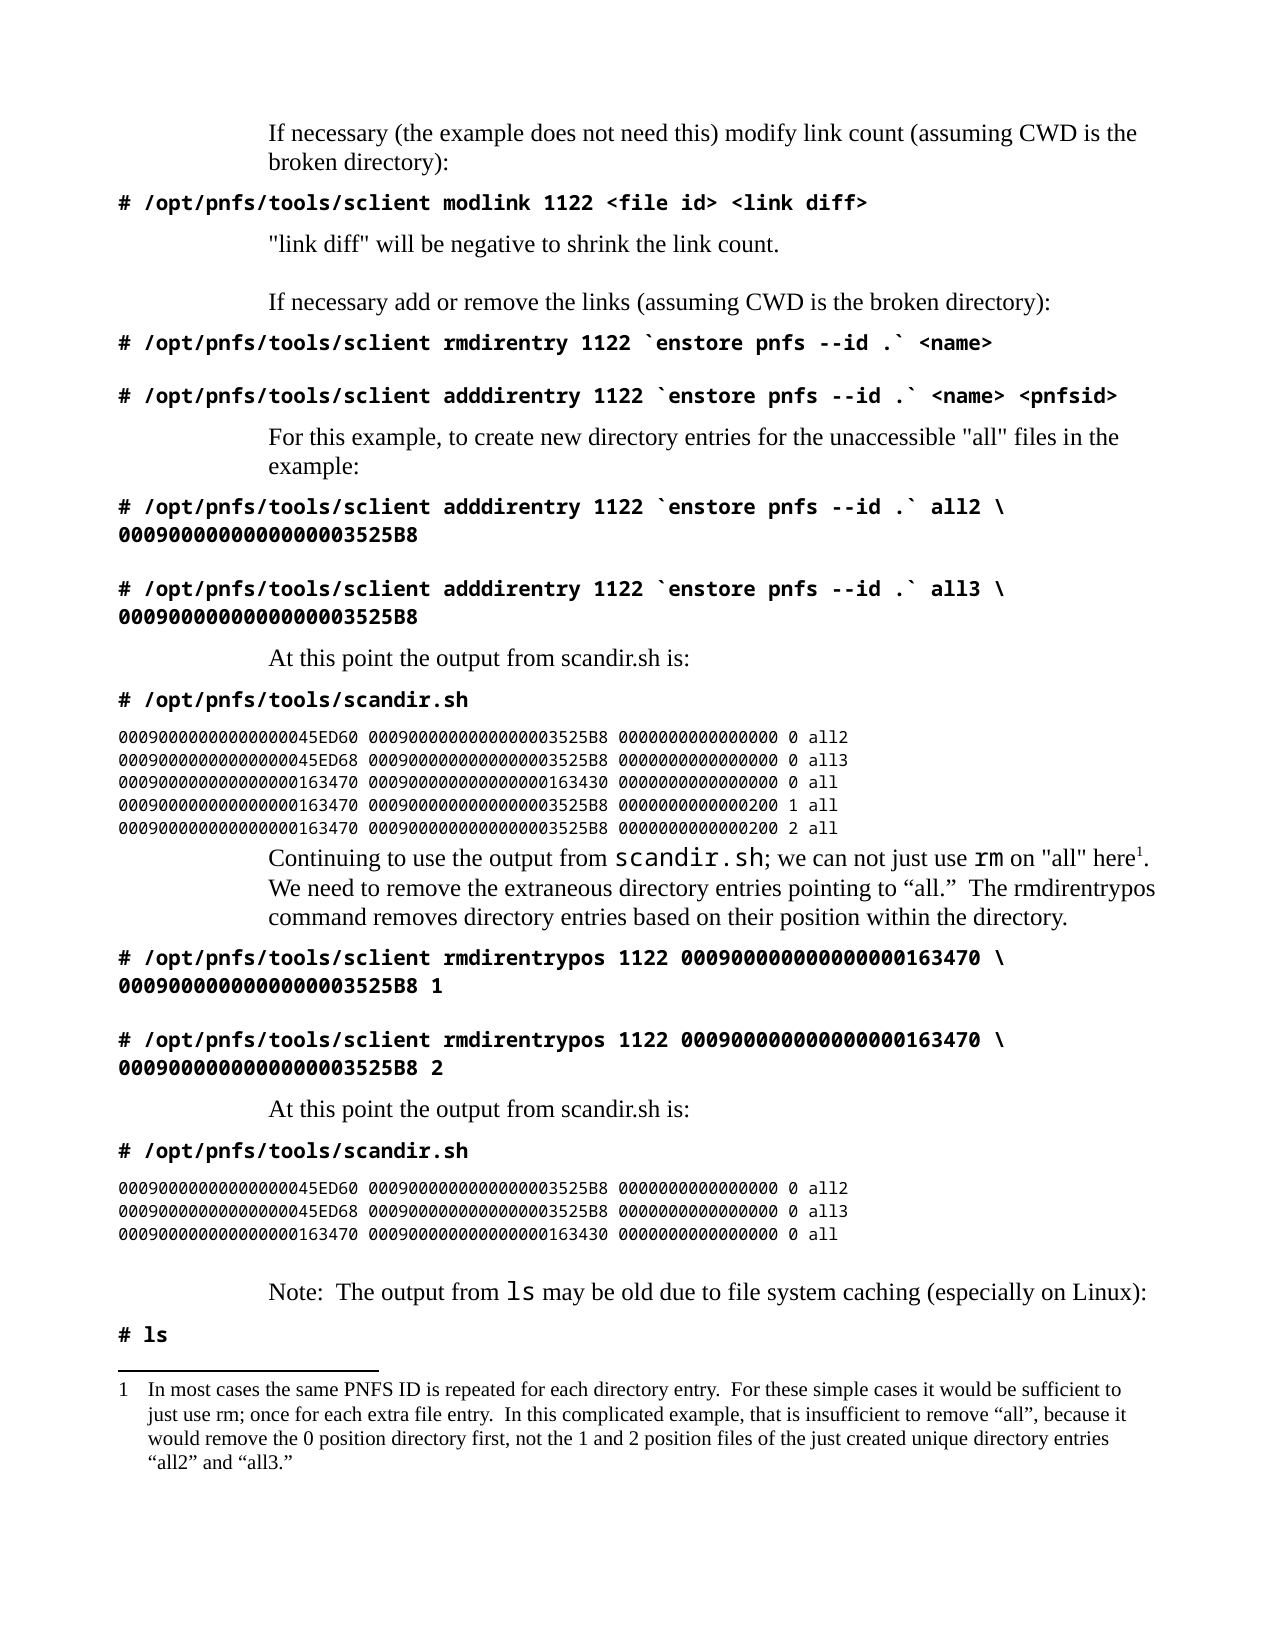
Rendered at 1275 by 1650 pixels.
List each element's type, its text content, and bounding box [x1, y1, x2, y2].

text # /opt/pnfs/tools/scandir.sh [118, 1136, 1157, 1164]
text 000900000000000000163470 000900000000000000163430 0000000000000000 0 all [118, 1222, 1157, 1245]
text 00090000000000000045ED60 0009000000000000003525B8 0000000000000000 0 all2 [118, 1177, 1157, 1199]
text 00090000000000000045ED68 0009000000000000003525B8 0000000000000000 0 all3 [118, 748, 1157, 771]
text "link diff" will be negative to shrink the link count. [268, 229, 1157, 258]
text At this point the output from scandir.sh is: [268, 1094, 1157, 1123]
text Continuing to use the output from scandir.sh; we can not just use rm on "all" here. We need to remove the extraneous directory entries pointing to “all.” The rmdirentrypos command removes directory entries based on their position within the directory. [268, 839, 1157, 931]
text If necessary add or remove the links (assuming CWD is the broken directory): [268, 287, 1157, 315]
text For this example, to create new directory entries for the unaccessible "all" files in the example: [268, 422, 1157, 480]
text # /opt/pnfs/tools/sclient adddirentry 1122 `enstore pnfs --id .` all3 \ 0009000000000000003525B8 [118, 574, 1157, 631]
text 000900000000000000163470 0009000000000000003525B8 0000000000000200 1 all [118, 794, 1157, 816]
text At this point the output from scandir.sh is: [268, 643, 1157, 672]
text # /opt/pnfs/tools/sclient adddirentry 1122 `enstore pnfs --id .` <name> <pnfsid> [118, 381, 1157, 410]
text 000900000000000000163470 0009000000000000003525B8 0000000000000200 2 all [118, 816, 1157, 839]
text # ls [118, 1320, 1157, 1348]
text 000900000000000000163470 000900000000000000163430 0000000000000000 0 all [118, 771, 1157, 794]
text 00090000000000000045ED60 0009000000000000003525B8 0000000000000000 0 all2 [118, 726, 1157, 748]
text # /opt/pnfs/tools/sclient rmdirentrypos 1122 000900000000000000163470 \ 0009000000000000003525B8 2 [118, 1025, 1157, 1082]
text In most cases the same PNFS ID is repeated for each directory entry. For these simple cases it would be sufficient to just use rm; once for each extra file entry. In this complicated example, that is insufficient to remove “all”, because it would remove the 0 position directory first, not the 1 and 2 position files of the just created unique directory entries “all2” and “all3.” [118, 1377, 1157, 1474]
text If necessary (the example does not need this) modify link count (assuming CWD is the broken directory): [268, 118, 1157, 176]
text Note: The output from ls may be old due to file system caching (especially on Linux): [268, 1273, 1157, 1308]
text # /opt/pnfs/tools/scandir.sh [118, 685, 1157, 713]
text # /opt/pnfs/tools/sclient rmdirentrypos 1122 000900000000000000163470 \ 0009000000000000003525B8 1 [118, 943, 1157, 1000]
text # /opt/pnfs/tools/sclient modlink 1122 <file id> <link diff> [118, 188, 1157, 217]
text # /opt/pnfs/tools/sclient adddirentry 1122 `enstore pnfs --id .` all2 \ 0009000000000000003525B8 [118, 492, 1157, 549]
text # /opt/pnfs/tools/sclient rmdirentry 1122 `enstore pnfs --id .` <name> [118, 328, 1157, 356]
text 00090000000000000045ED68 0009000000000000003525B8 0000000000000000 0 all3 [118, 1199, 1157, 1222]
